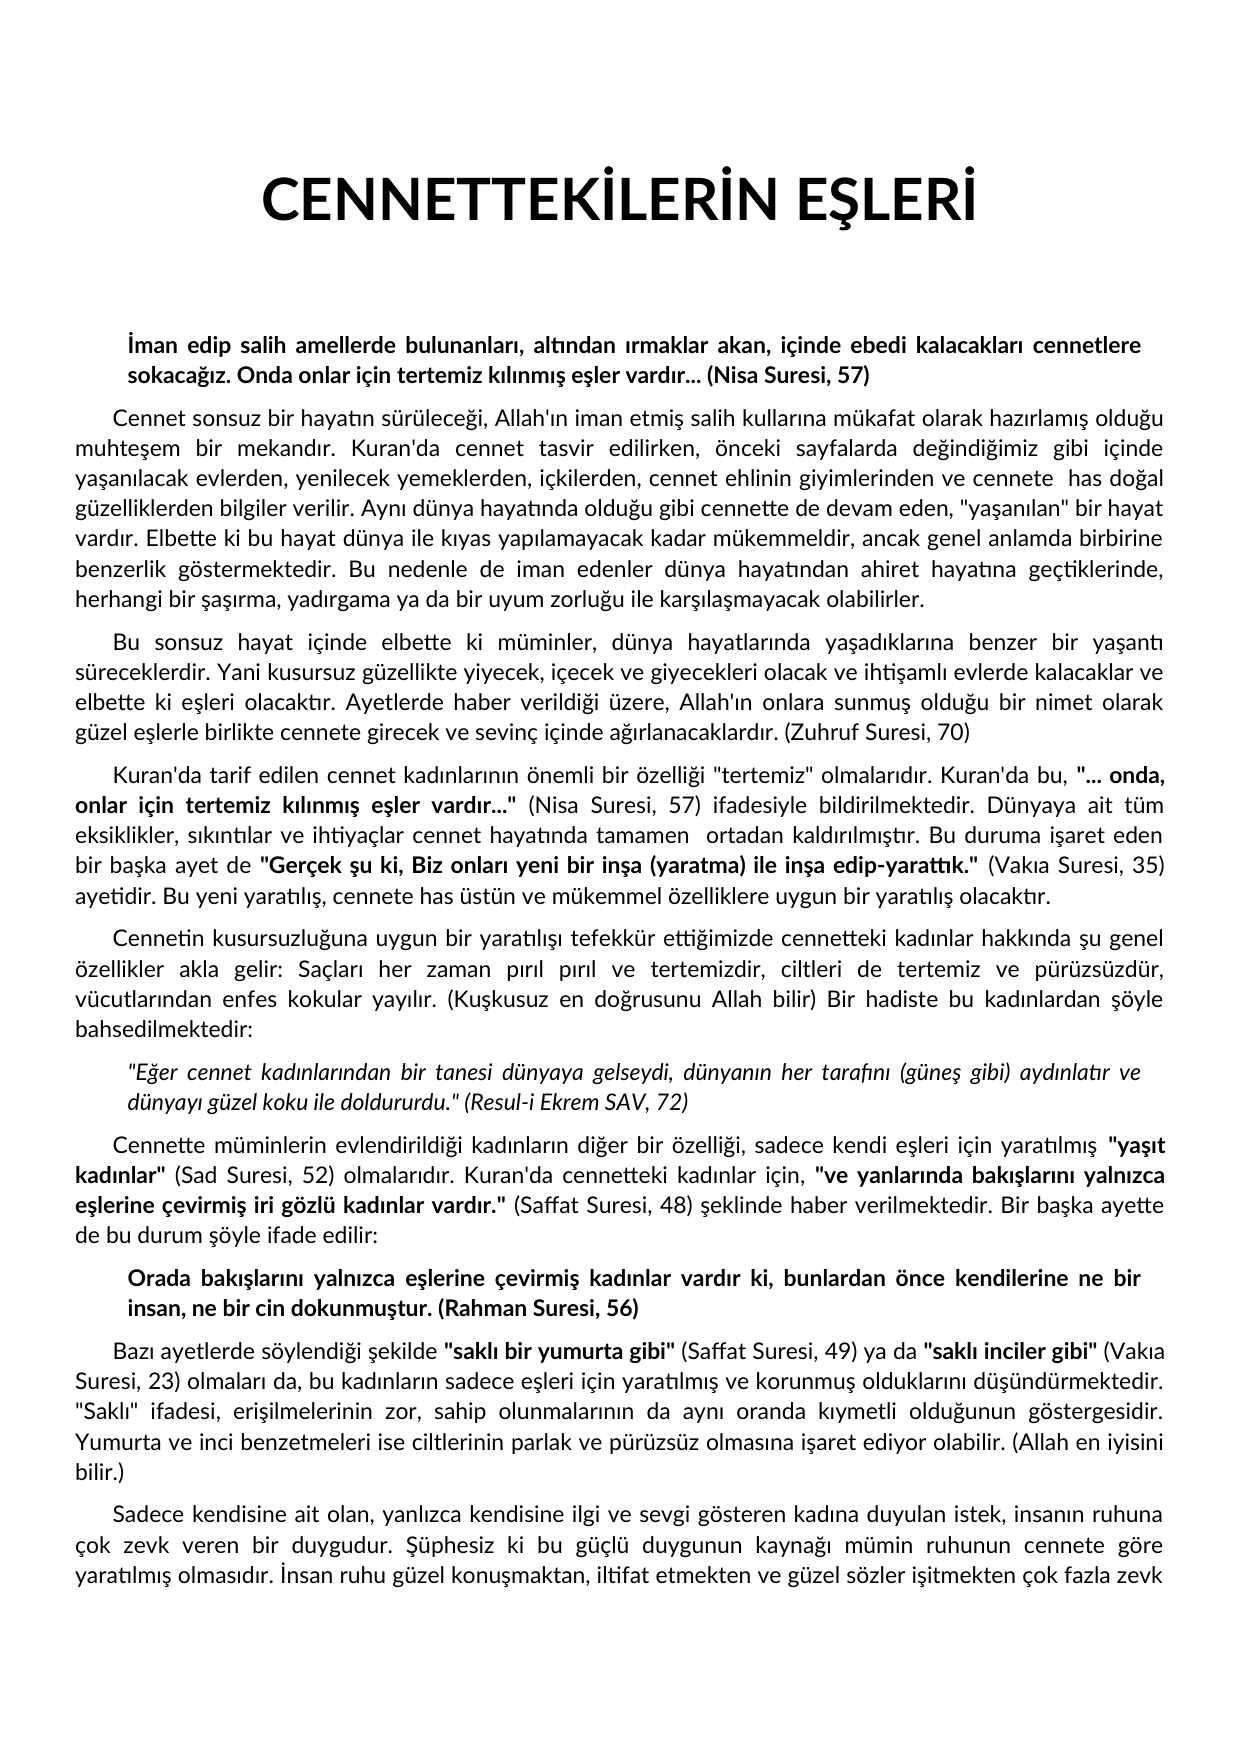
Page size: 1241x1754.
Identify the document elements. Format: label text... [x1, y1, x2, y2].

text Cennette müminlerin evlendirildiği kadınların diğer bir özelliği, sadece kendi eşleri için yaratılmış "yaşıt kadınlar" (Sad Suresi, 52) olmalarıdır. Kuran'da cennetteki kadınlar için, "ve yanlarında bakışlarını yalnızca eşlerine çevirmiş iri gözlü kadınlar vardır." (Saffat Suresi, 48) şeklinde haber verilmektedir. Bir başka ayette de bu durum şöyle ifade edilir: [75, 1130, 1165, 1248]
text Cennet sonsuz bir hayatın sürüleceği, Allah'ın iman etmiş salih kullarına mükafat olarak hazırlamış olduğu muhteşem bir mekandır. Kuran'da cennet tasvir edilirken, önceki sayfalarda değindiğimiz gibi içinde yaşanılacak evlerden, yenilecek yemeklerden, içkilerden, cennet ehlinin giyimlerinden ve cennete has doğal güzelliklerden bilgiler verilir. Aynı dünya hayatında olduğu gibi cennette de devam eden, "yaşanılan" bir hayat vardır. Elbette ki bu hayat dünya ile kıyas yapılamayacak kadar mükemmeldir, ancak genel anlamda birbirine benzerlik göstermektedir. Bu nedenle de iman edenler dünya hayatından ahiret hayatına geçtiklerinde, herhangi bir şaşırma, yadırgama ya da bir uyum zorluğu ile karşılaşmayacak olabilirler. [75, 403, 1165, 612]
text Orada bakışlarını yalnızca eşlerine çevirmiş kadınlar vardır ki, bunlardan önce kendilerine ne bir insan, ne bir cin dokunmuştur. (Rahman Suresi, 56) [127, 1264, 1143, 1321]
text İman edip salih amellerde bulunanları, altından ırmaklar akan, içinde ebedi kalacakları cennetlere sokacağız. Onda onlar için tertemiz kılınmış eşler vardır... (Nisa Suresi, 57) [127, 330, 1143, 388]
text Bazı ayetlerde söylendiği şekilde "saklı bir yumurta gibi" (Saffat Suresi, 49) ya da "saklı inciler gibi" (Vakıa Suresi, 23) olmaları da, bu kadınların sadece eşleri için yaratılmış ve korunmuş olduklarını düşündürmektedir. "Saklı" ifadesi, erişilmelerinin zor, sahip olunmalarının da aynı oranda kıymetli olduğunun göstergesidir. Yumurta ve inci benzetmeleri ise ciltlerinin parlak ve pürüzsüz olmasına işaret ediyor olabilir. (Allah en iyisini bilir.) [75, 1337, 1165, 1485]
text Cennetin kusursuzluğuna uygun bir yaratılışı tefekkür ettiğimizde cennetteki kadınlar hakkında şu genel özellikler akla gelir: Saçları her zaman pırıl pırıl ve tertemizdir, ciltleri de tertemiz ve pürüzsüzdür, vücutlarından enfes kokular yayılır. (Kuşkusuz en doğrusunu Allah bilir) Bir hadiste bu kadınlardan şöyle bahsedilmektedir: [75, 924, 1165, 1042]
subtitle CENNETTEKİLERİN EŞLERİ [75, 162, 1165, 232]
text Sadece kendisine ait olan, yanlızca kendisine ilgi ve sevgi gösteren kadına duyulan istek, insanın ruhuna çok zevk veren bir duygudur. Şüphesiz ki bu güçlü duygunun kaynağı mümin ruhunun cennete göre yaratılmış olmasıdır. İnsan ruhu güzel konuşmaktan, iltifat etmekten ve güzel sözler işitmekten çok fazla zevk [75, 1500, 1165, 1588]
text "Eğer cennet kadınlarından bir tanesi dünyaya gelseydi, dünyanın her tarafını (güneş gibi) aydınlatır ve dünyayı güzel koku ile doldururdu." (Resul-i Ekrem SAV, 72) [127, 1057, 1143, 1115]
text Kuran'da tarif edilen cennet kadınlarının önemli bir özelliği "tertemiz" olmalarıdır. Kuran'da bu, "... onda, onlar için tertemiz kılınmış eşler vardır..." (Nisa Suresi, 57) ifadesiyle bildirilmektedir. Dünyaya ait tüm eksiklikler, sıkıntılar ve ihtiyaçlar cennet hayatında tamamen ortadan kaldırılmıştır. Bu duruma işaret eden bir başka ayet de "Gerçek şu ki, Biz onları yeni bir inşa (yaratma) ile inşa edip-yarattık." (Vakıa Suresi, 35) ayetidir. Bu yeni yaratılış, cennete has üstün ve mükemmel özelliklere uygun bir yaratılış olacaktır. [75, 761, 1165, 909]
text Bu sonsuz hayat içinde elbette ki müminler, dünya hayatlarında yaşadıklarına benzer bir yaşantı süreceklerdir. Yani kusursuz güzellikte yiyecek, içecek ve giyecekleri olacak ve ihtişamlı evlerde kalacaklar ve elbette ki eşleri olacaktır. Ayetlerde haber verildiği üzere, Allah'ın onlara sunmuş olduğu bir nimet olarak güzel eşlerle birlikte cennete girecek ve sevinç içinde ağırlanacaklardır. (Zuhruf Suresi, 70) [75, 627, 1165, 745]
